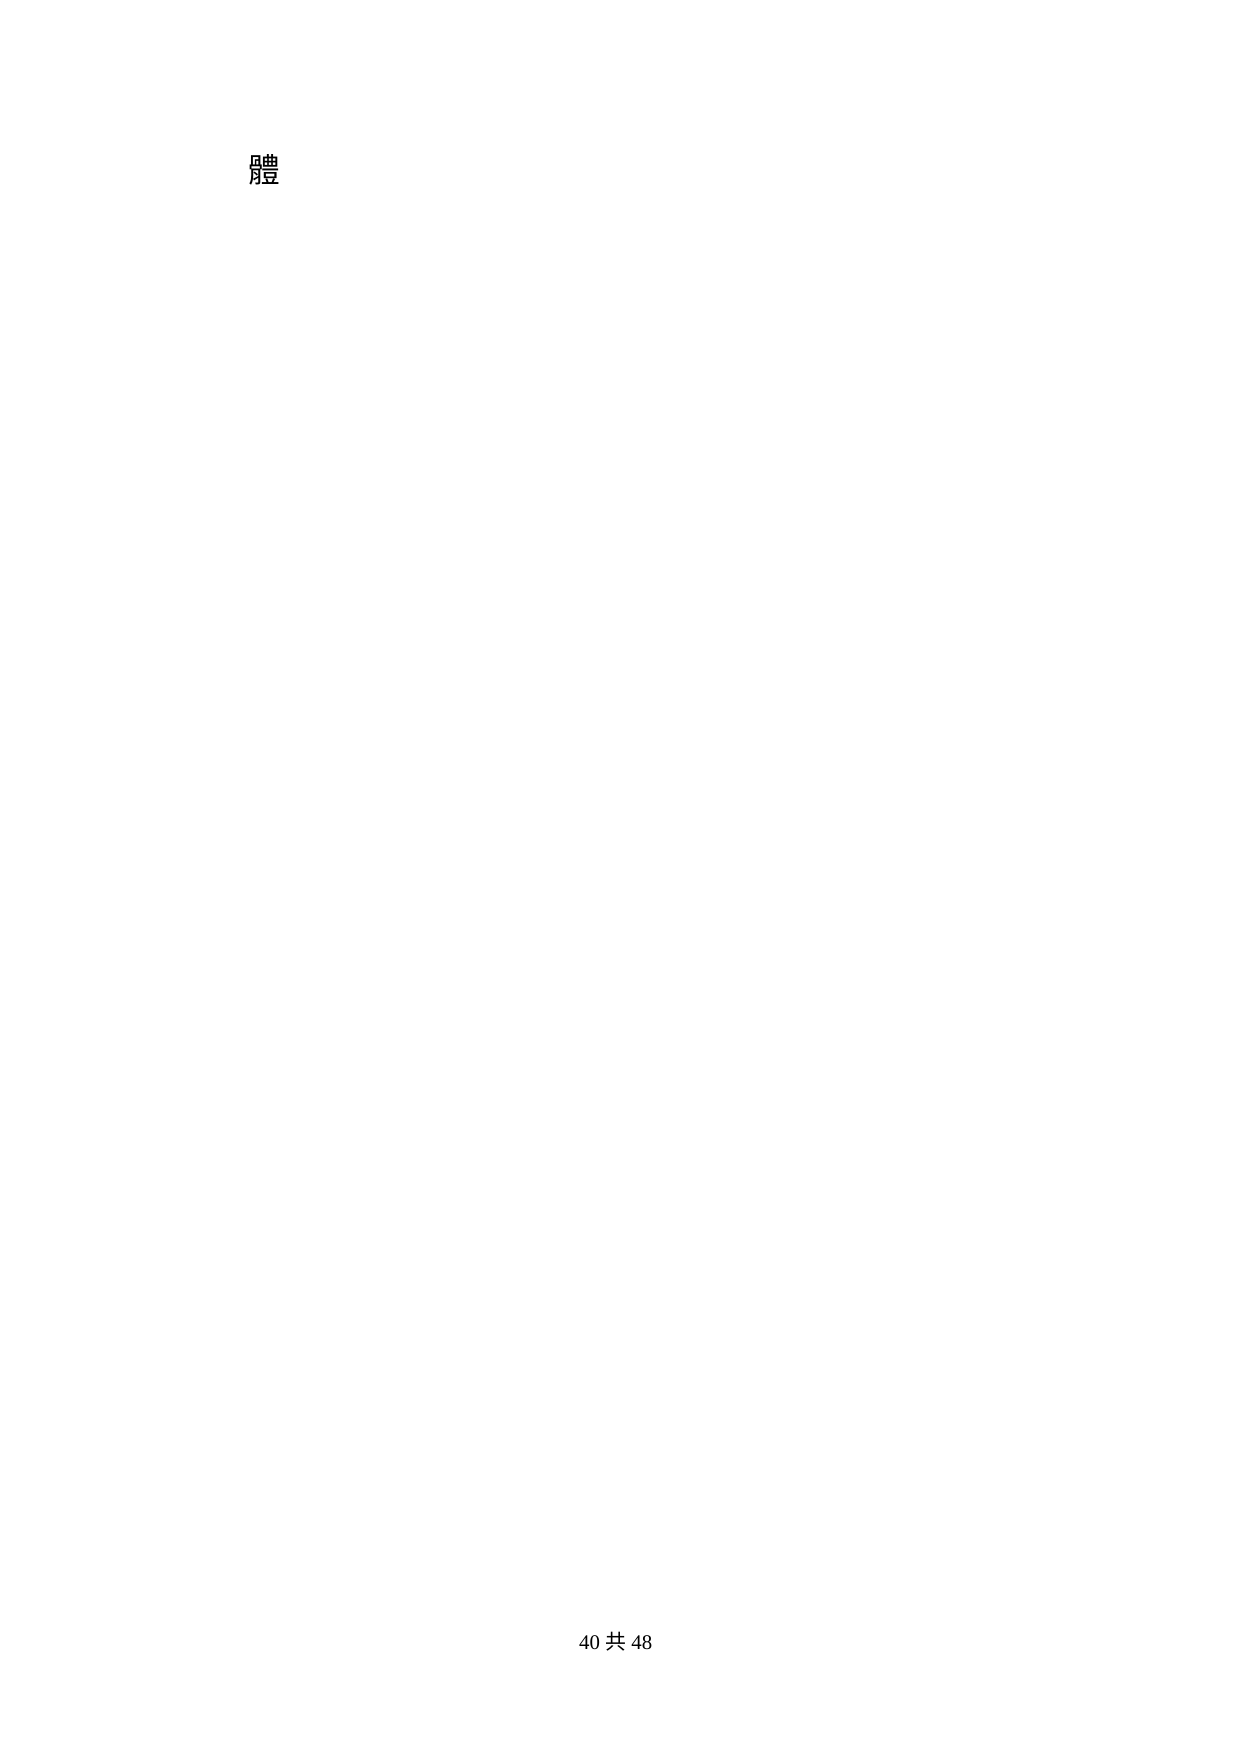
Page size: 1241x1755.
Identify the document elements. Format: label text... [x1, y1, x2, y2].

text 體 [177, 144, 1082, 192]
